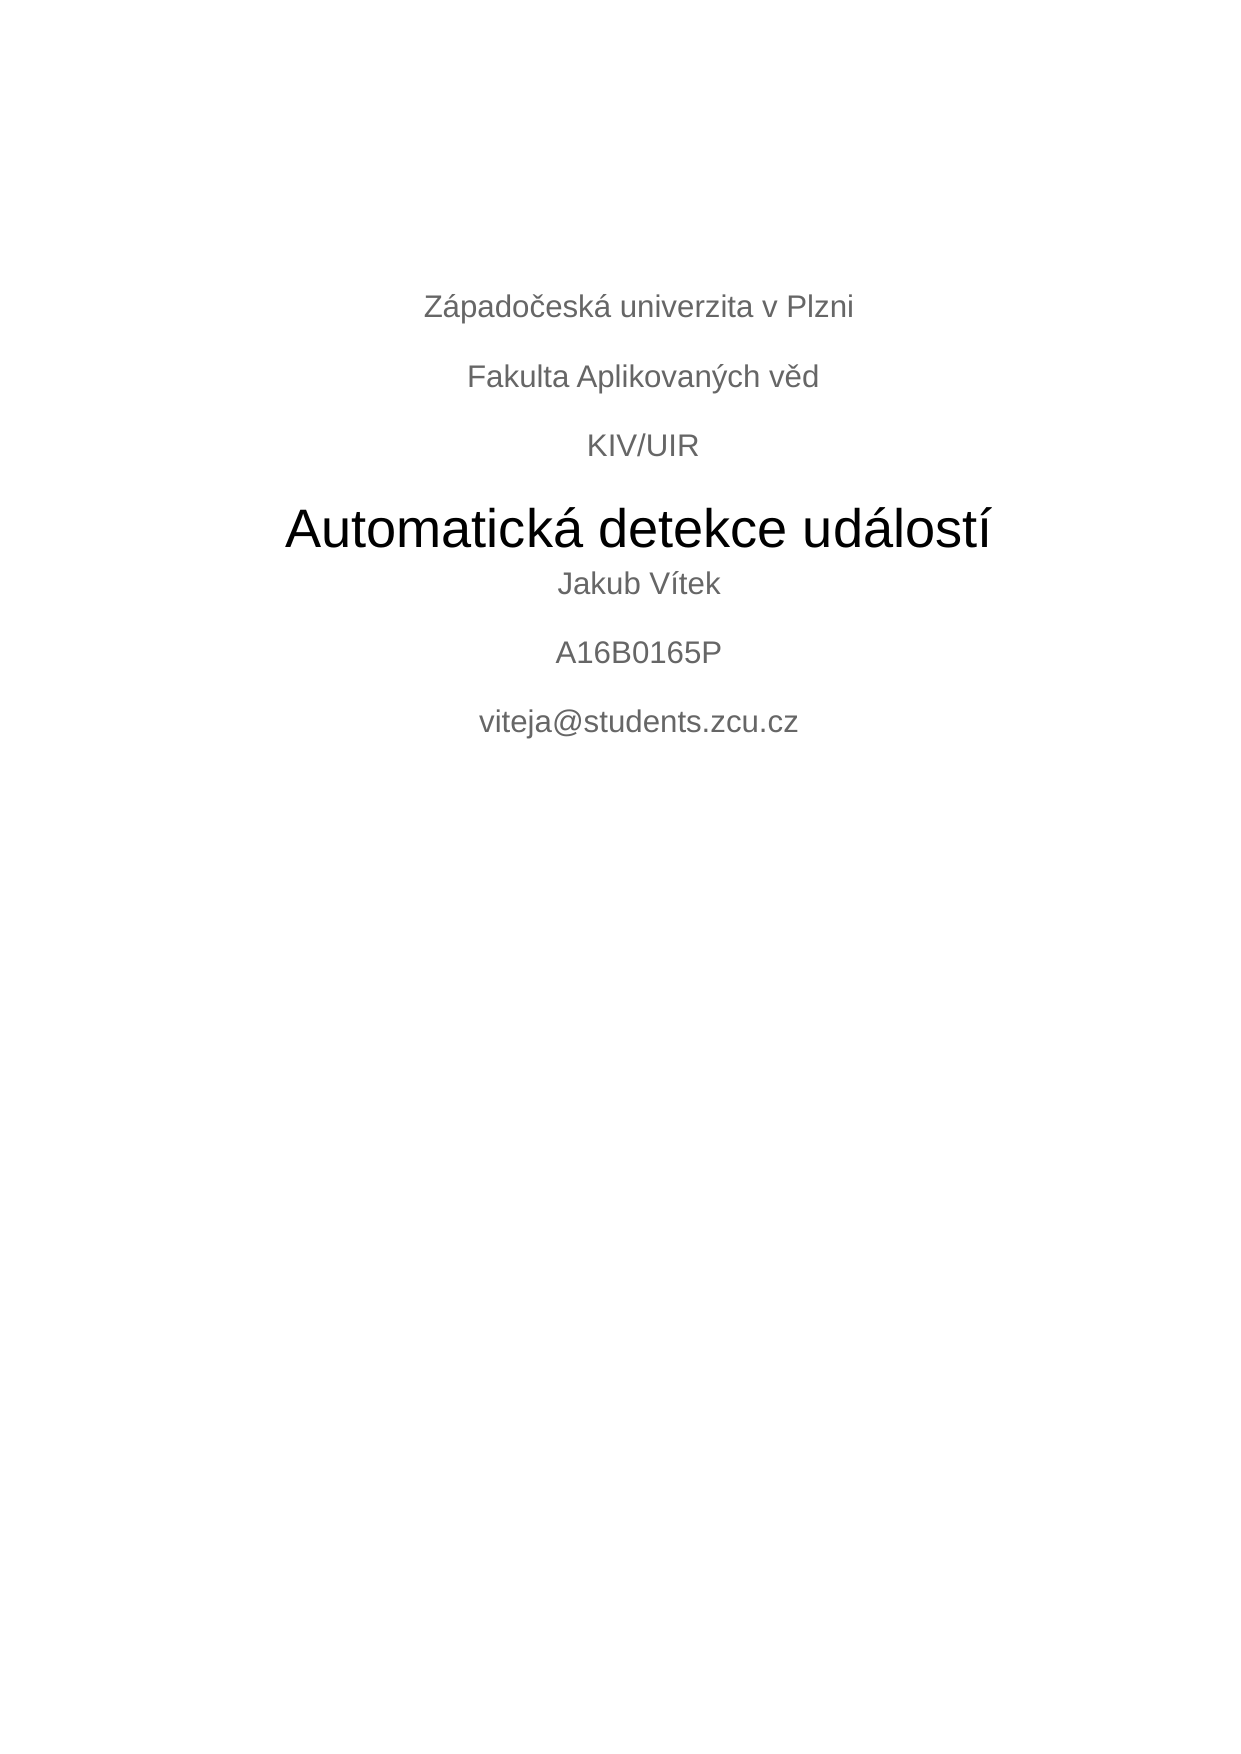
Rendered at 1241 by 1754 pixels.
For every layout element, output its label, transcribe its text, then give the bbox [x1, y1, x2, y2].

subtitle viteja@students.zcu.cz [187, 703, 1090, 739]
subtitle Fakulta Aplikovaných věd [187, 358, 1090, 394]
subtitle Západočeská univerzita v Plzni [187, 288, 1090, 324]
subtitle Jakub Vítek [187, 565, 1090, 601]
subtitle KIV/UIR [187, 427, 1090, 463]
title Automatická detekce událostí [187, 496, 1090, 559]
subtitle A16B0165P [187, 634, 1090, 670]
